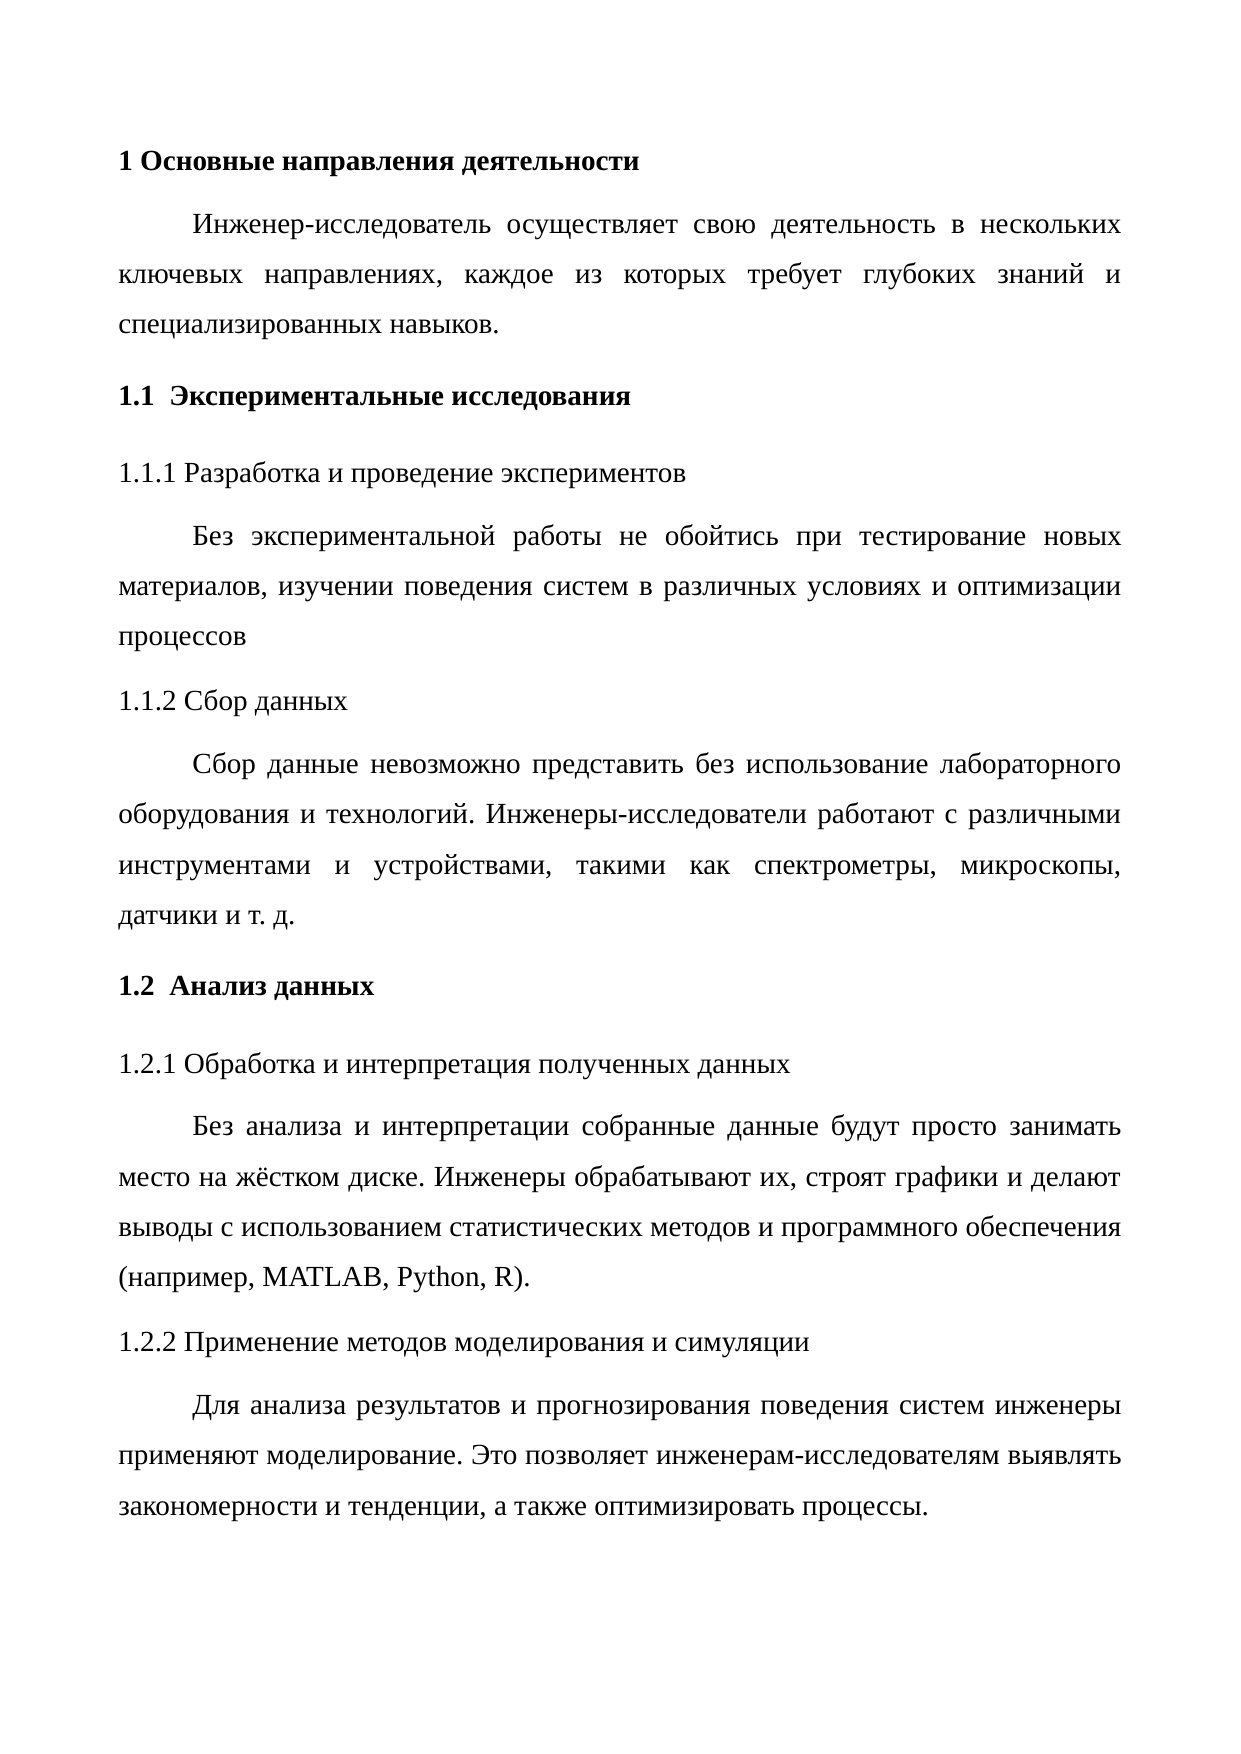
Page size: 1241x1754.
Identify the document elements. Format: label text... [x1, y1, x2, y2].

text Для анализа результатов и прогнозирования поведения систем инженеры применяют моделирование. Это позволяет инженерам-исследователям выявлять закономерности и тенденции, а также оптимизировать процессы. [118, 1387, 1122, 1521]
subtitle Основные направления деятельности [118, 143, 1122, 177]
subtitle Сбор данных [118, 683, 1122, 717]
text Сбор данные невозможно представить без использование лабораторного оборудования и технологий. Инженеры-исследователи работают с различными инструментами и устройствами, такими как спектрометры, микроскопы, датчики и т. д. [118, 746, 1122, 931]
subtitle Применение методов моделирования и симуляции [118, 1324, 1122, 1358]
subtitle Обработка и интерпретация полученных данных [118, 1046, 1122, 1079]
subtitle Анализ данных [118, 968, 1122, 1002]
subtitle Экспериментальные исследования [118, 378, 1122, 411]
subtitle Разработка и проведение экспериментов [118, 455, 1122, 489]
text Инженер-исследователь осуществляет свою деятельность в нескольких ключевых направлениях, каждое из которых требует глубоких знаний и специализированных навыков. [118, 206, 1122, 340]
text Без экспериментальной работы не обойтись при тестирование новых материалов, изучении поведения систем в различных условиях и оптимизации процессов [118, 518, 1122, 652]
text Без анализа и интерпретации собранные данные будут просто занимать место на жёстком диске. Инженеры обрабатывают их, строят графики и делают выводы с использованием статистических методов и программного обеспечения (например, MATLAB, Python, R). [118, 1108, 1122, 1293]
